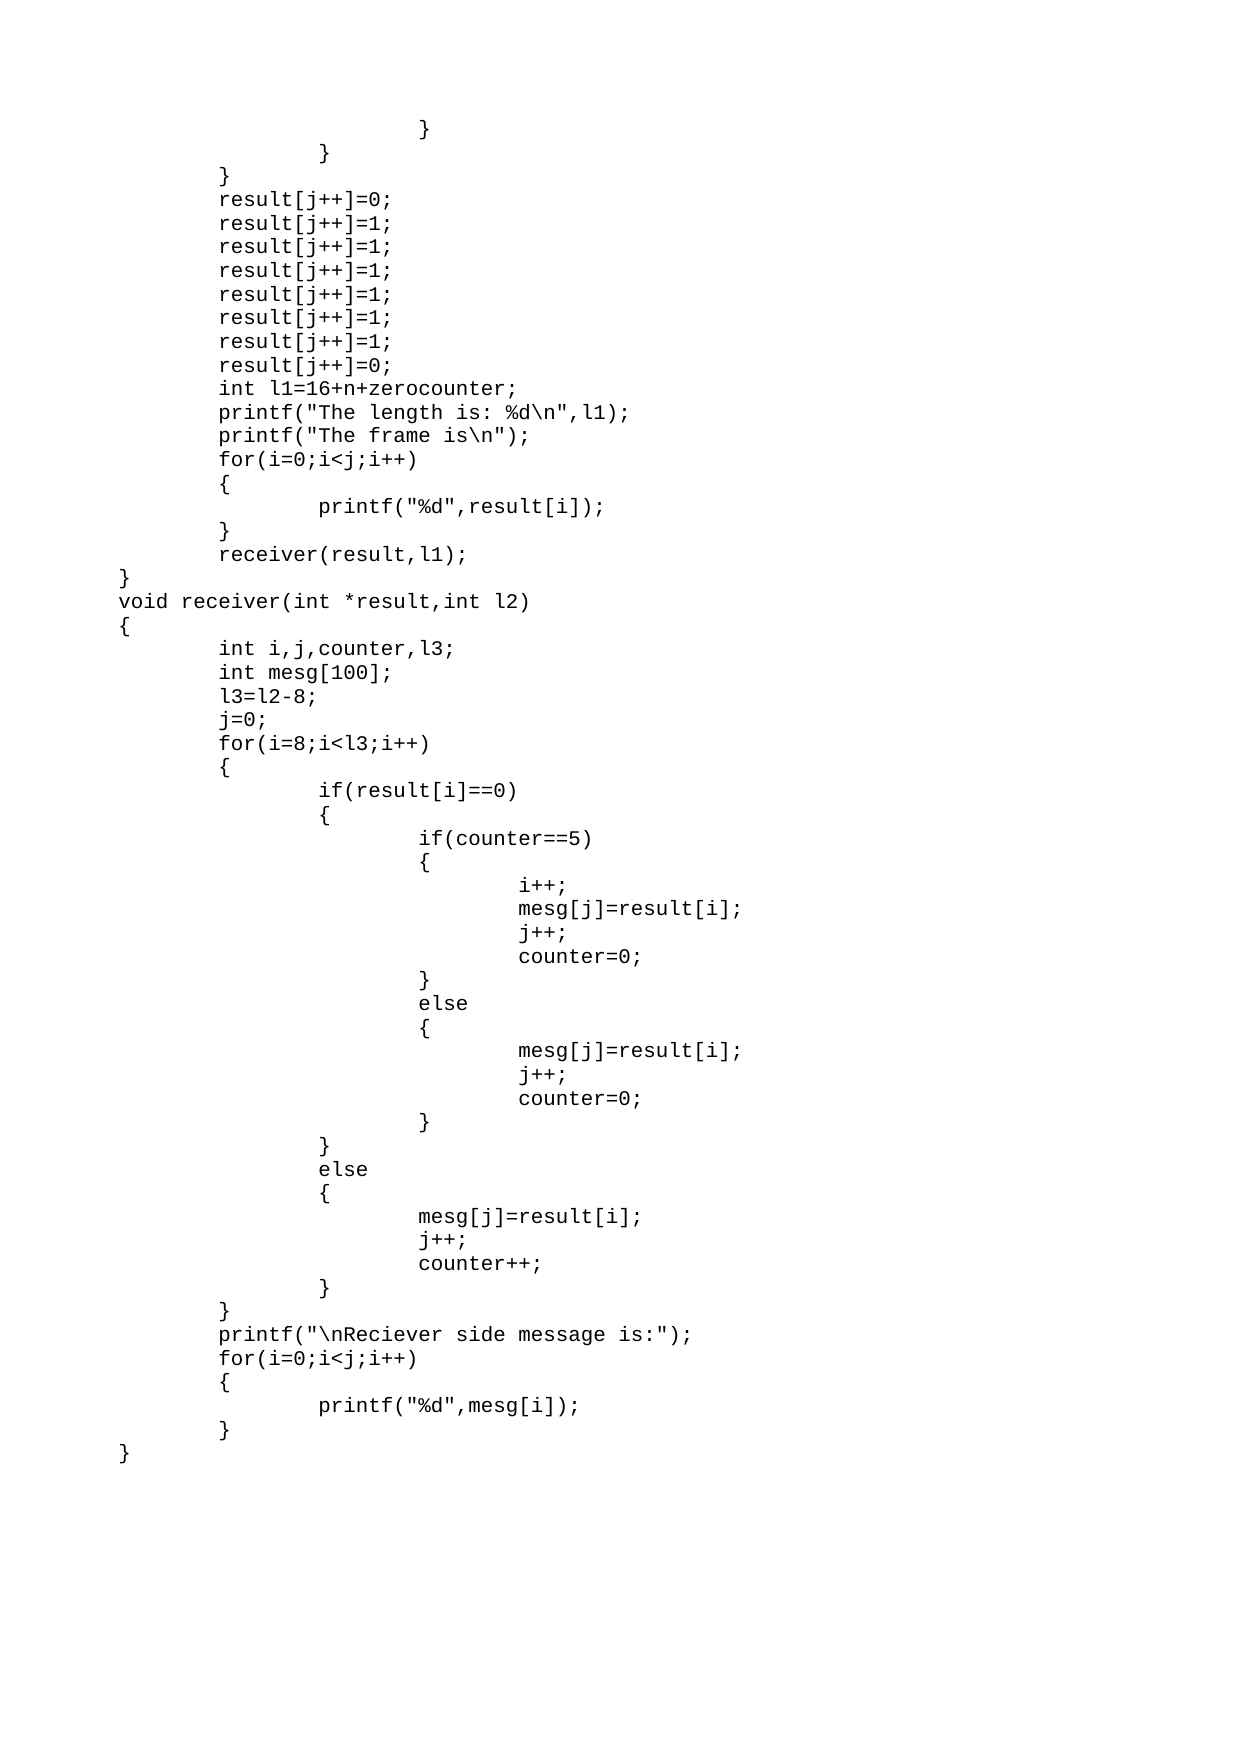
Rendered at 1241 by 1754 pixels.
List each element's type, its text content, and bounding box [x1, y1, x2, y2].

text for(i=0;i<j;i++) [118, 1348, 1122, 1371]
text i++; [118, 875, 1122, 898]
text else [118, 1158, 1122, 1182]
text for(i=8;i<l3;i++) [118, 733, 1122, 757]
text } [118, 142, 1122, 165]
text } [118, 1111, 1122, 1135]
text } [118, 969, 1122, 993]
text counter=0; [118, 1088, 1122, 1111]
text printf("The frame is\n"); [118, 426, 1122, 449]
text printf("\nReciever side message is:"); [118, 1324, 1122, 1348]
text for(i=0;i<j;i++) [118, 449, 1122, 473]
text mesg[j]=result[i]; [118, 1206, 1122, 1229]
text l3=l2-8; [118, 686, 1122, 709]
text j++; [118, 1229, 1122, 1253]
text printf("%d",mesg[i]); [118, 1395, 1122, 1419]
text void receiver(int *result,int l2) [118, 591, 1122, 615]
text { [118, 1017, 1122, 1040]
text j++; [118, 1064, 1122, 1088]
text } [118, 567, 1122, 591]
text } [118, 1300, 1122, 1324]
text counter=0; [118, 946, 1122, 969]
text { [118, 615, 1122, 638]
text { [118, 757, 1122, 780]
text result[j++]=1; [118, 284, 1122, 307]
text result[j++]=1; [118, 307, 1122, 331]
text result[j++]=1; [118, 236, 1122, 260]
text mesg[j]=result[i]; [118, 1040, 1122, 1064]
text j=0; [118, 709, 1122, 733]
text { [118, 851, 1122, 875]
text } [118, 1419, 1122, 1442]
text result[j++]=1; [118, 331, 1122, 354]
text int i,j,counter,l3; [118, 638, 1122, 662]
text } [118, 1135, 1122, 1158]
text printf("%d",result[i]); [118, 496, 1122, 520]
text int l1=16+n+zerocounter; [118, 378, 1122, 402]
text } [118, 1442, 1122, 1466]
text if(result[i]==0) [118, 780, 1122, 804]
text counter++; [118, 1253, 1122, 1277]
text } [118, 165, 1122, 189]
text j++; [118, 922, 1122, 946]
text } [118, 118, 1122, 142]
text int mesg[100]; [118, 662, 1122, 686]
text result[j++]=1; [118, 260, 1122, 284]
text printf("The length is: %d\n",l1); [118, 402, 1122, 426]
text result[j++]=1; [118, 213, 1122, 236]
text { [118, 804, 1122, 827]
text { [118, 473, 1122, 496]
text receiver(result,l1); [118, 544, 1122, 567]
text } [118, 520, 1122, 544]
text } [118, 1277, 1122, 1300]
text result[j++]=0; [118, 189, 1122, 213]
text if(counter==5) [118, 827, 1122, 851]
text mesg[j]=result[i]; [118, 898, 1122, 922]
text result[j++]=0; [118, 354, 1122, 378]
text else [118, 993, 1122, 1017]
text { [118, 1182, 1122, 1206]
text { [118, 1371, 1122, 1395]
